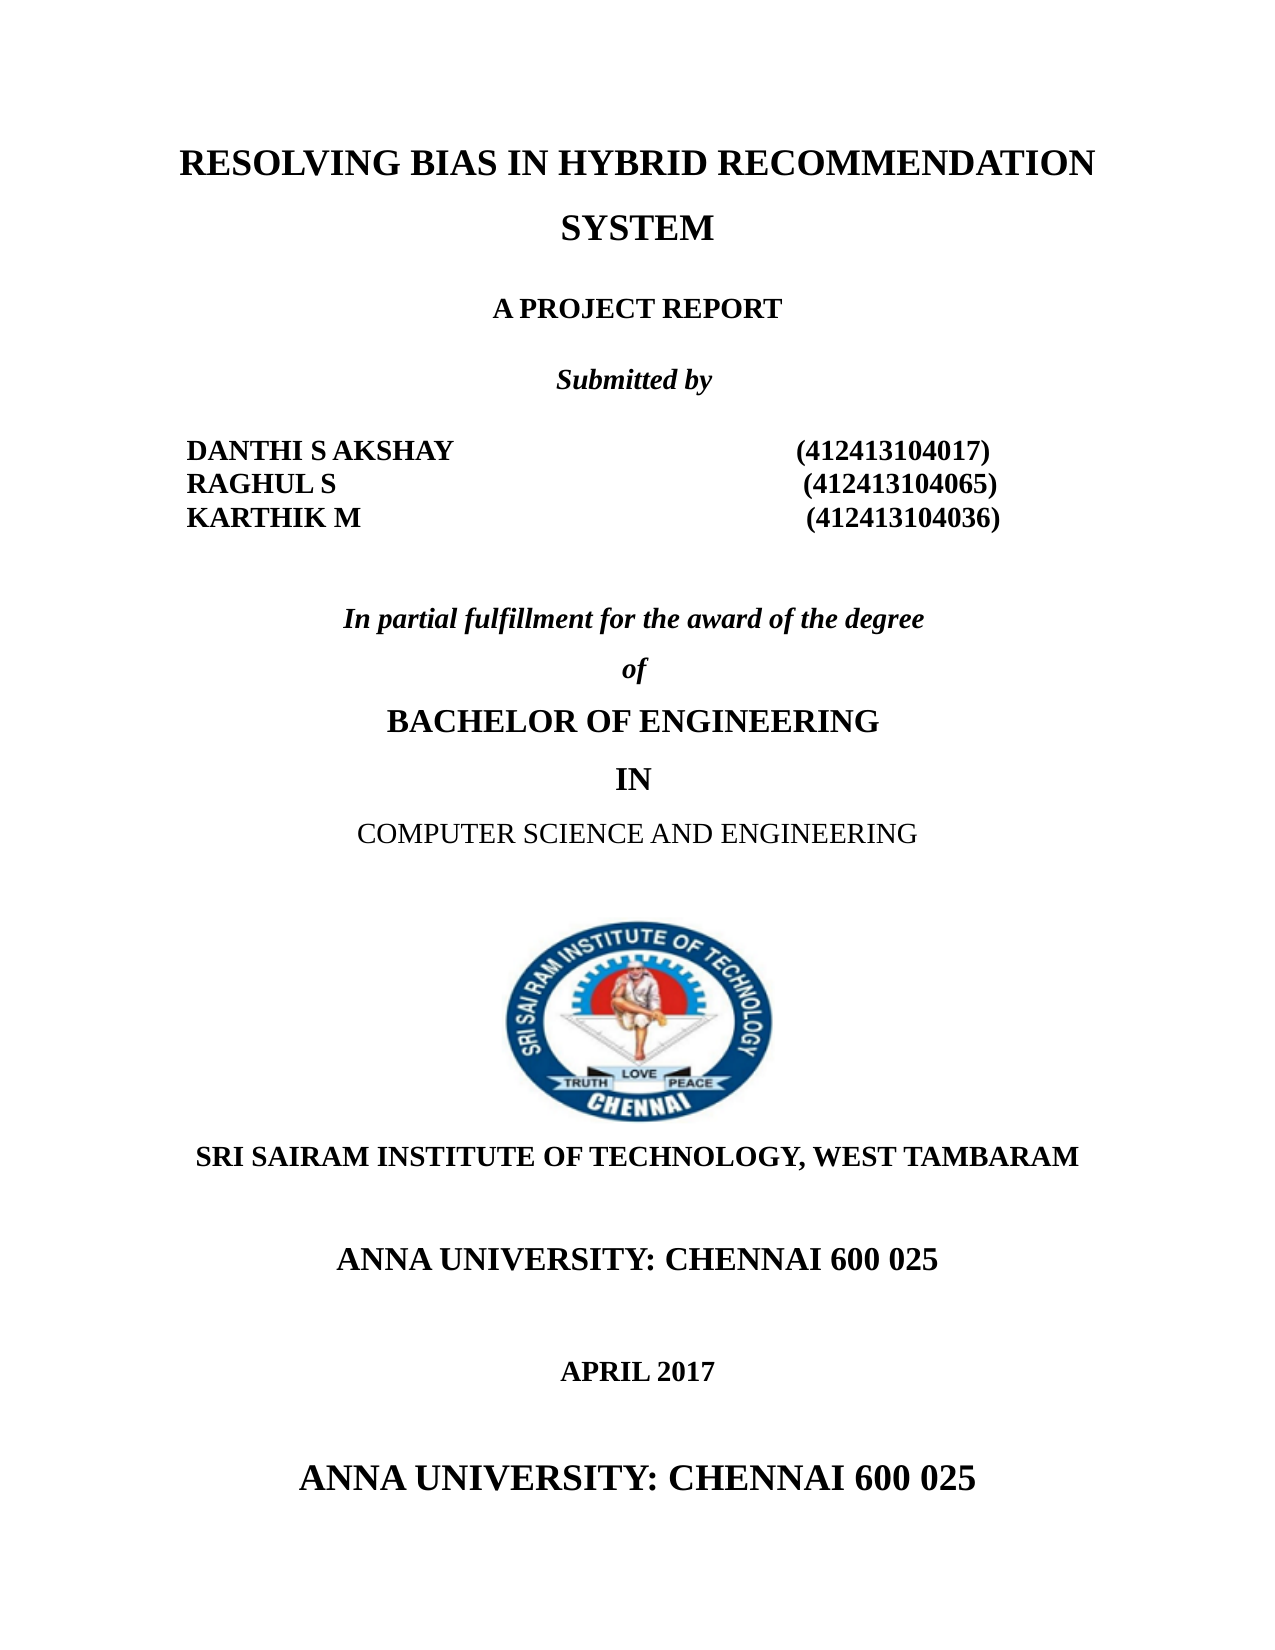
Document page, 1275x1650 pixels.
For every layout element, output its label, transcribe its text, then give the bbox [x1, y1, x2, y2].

text Submitted by [150, 362, 1125, 396]
text RAGHUL S (412413104065) [150, 467, 1125, 500]
text ANNA UNIVERSITY: CHENNAI 600 025 [150, 1455, 1125, 1498]
text APRIL 2017 [150, 1354, 1125, 1388]
text of [150, 651, 1125, 685]
picture [501, 917, 775, 1125]
text IN [150, 759, 1125, 797]
text In partial fulfillment for the award of the degree [150, 601, 1125, 634]
text ANNA UNIVERSITY: CHENNAI 600 025 [150, 1239, 1125, 1278]
text BACHELOR OF ENGINEERING [150, 701, 1125, 740]
text RESOLVING BIAS IN HYBRID RECOMMENDATION SYSTEM [150, 141, 1125, 248]
text A PROJECT REPORT [150, 291, 1125, 324]
text COMPUTER SCIENCE AND ENGINEERING [150, 816, 1125, 850]
text DANTHI S AKSHAY (412413104017) [150, 433, 1125, 467]
text SRI SAIRAM INSTITUTE OF TECHNOLOGY, WEST TAMBARAM [150, 1139, 1125, 1172]
text KARTHIK M (412413104036) [150, 500, 1125, 534]
